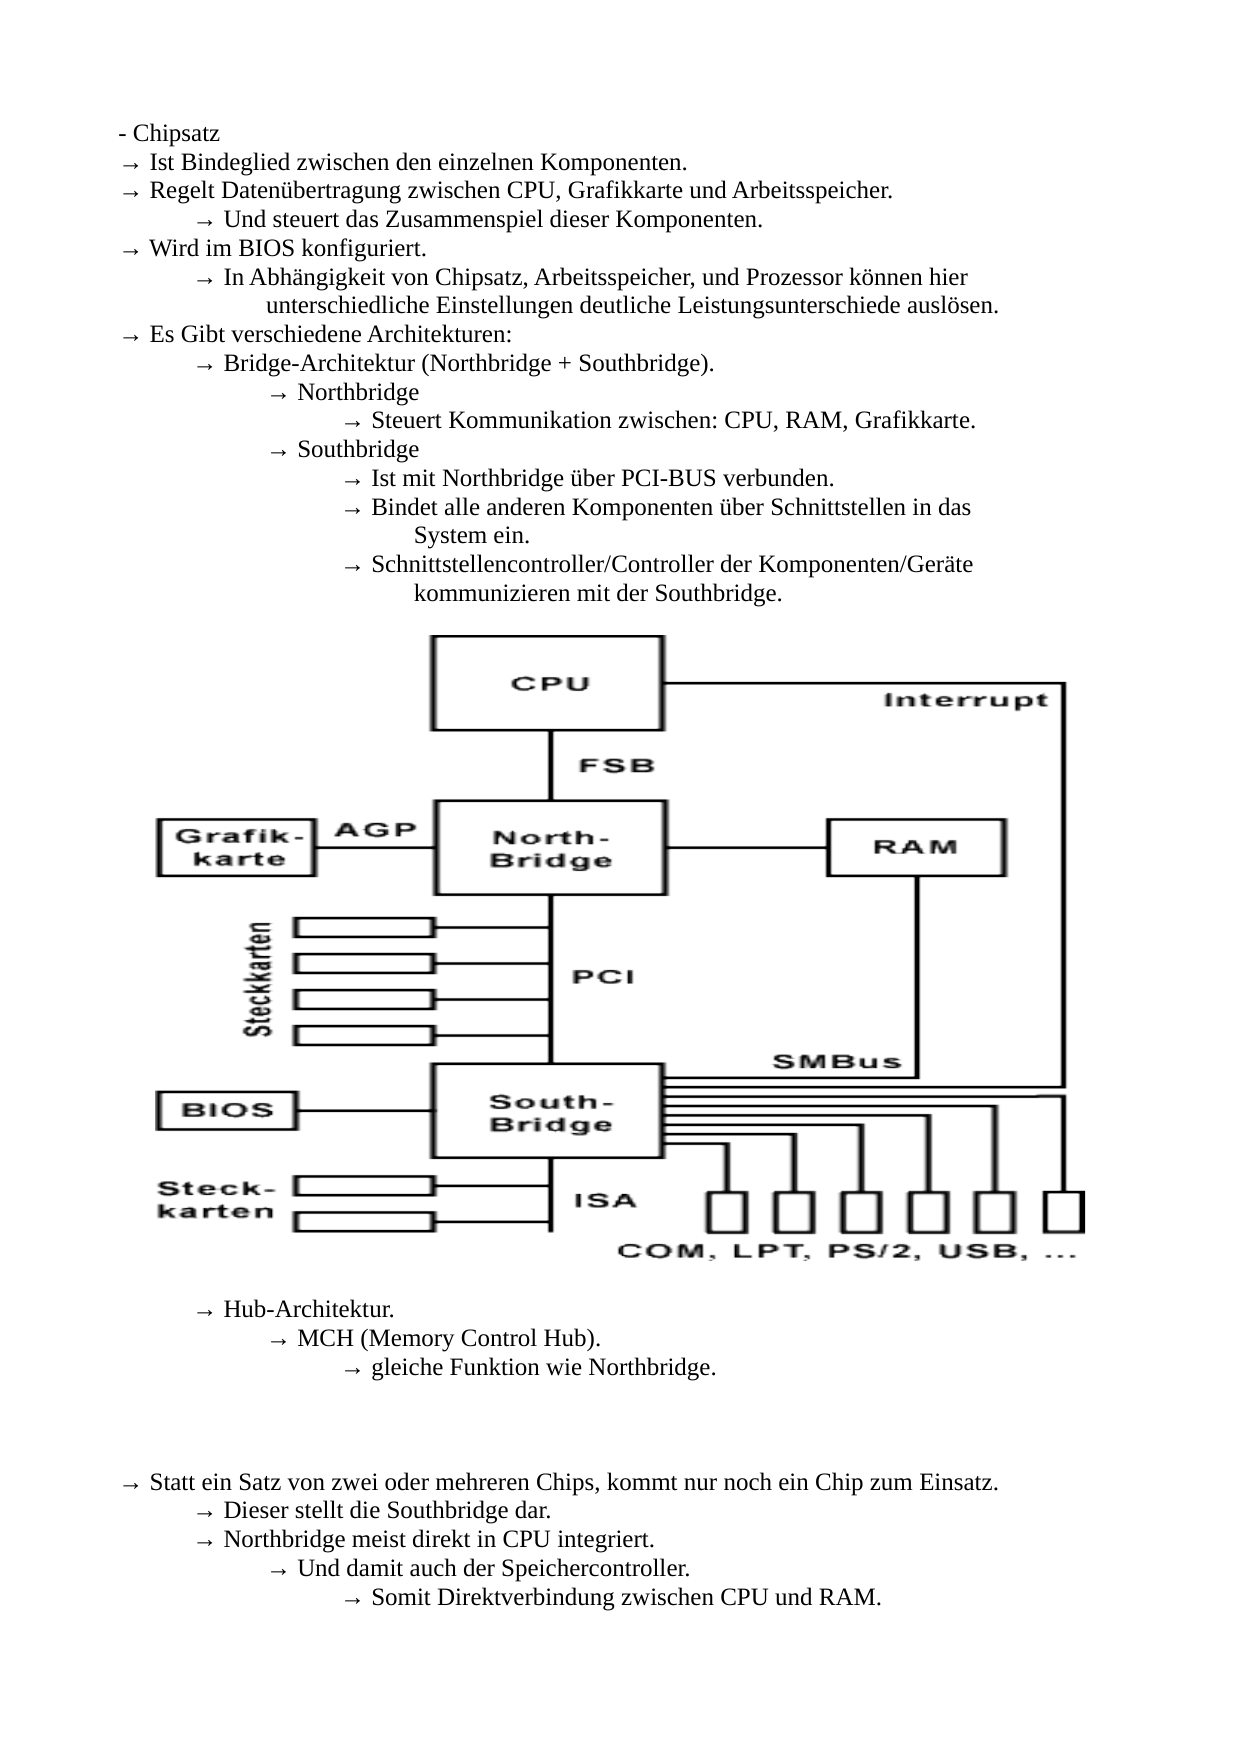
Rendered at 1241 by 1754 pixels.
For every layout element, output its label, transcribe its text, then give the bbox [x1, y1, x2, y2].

text → Steuert Kommunikation zwischen: CPU, RAM, Grafikkarte. [118, 406, 1122, 434]
text → Ist Bindeglied zwischen den einzelnen Komponenten. [118, 147, 1122, 176]
text → Regelt Datenübertragung zwischen CPU, Grafikkarte und Arbeitsspeicher. [118, 176, 1122, 204]
text → In Abhängigkeit von Chipsatz, Arbeitsspeicher, und Prozessor können hier unterschiedliche Einstellungen deutliche Leistungsunterschiede auslösen. [118, 262, 1122, 319]
text → Hub-Architektur. [118, 1294, 1122, 1323]
text → Und damit auch der Speichercontroller. [118, 1553, 1122, 1582]
text → Bindet alle anderen Komponenten über Schnittstellen in das [118, 492, 1122, 521]
text → Schnittstellencontroller/Controller der Komponenten/Geräte kommunizieren mit der Southbridge. [118, 549, 1122, 607]
text → gleiche Funktion wie Northbridge. [118, 1352, 1122, 1380]
text → Northbridge [118, 377, 1122, 406]
text → Southbridge [118, 434, 1122, 463]
text → Wird im BIOS konfiguriert. [118, 233, 1122, 262]
text → Statt ein Satz von zwei oder mehreren Chips, kommt nur noch ein Chip zum Einsatz. [118, 1467, 1122, 1495]
text - Chipsatz [118, 118, 1122, 147]
text System ein. [118, 521, 1122, 549]
text → MCH (Memory Control Hub). [118, 1323, 1122, 1352]
text → Und steuert das Zusammenspiel dieser Komponenten. [118, 204, 1122, 233]
text → Northbridge meist direkt in CPU integriert. [118, 1524, 1122, 1553]
text → Dieser stellt die Southbridge dar. [118, 1495, 1122, 1524]
text → Bridge-Architektur (Northbridge + Southbridge). [118, 348, 1122, 377]
text → Ist mit Northbridge über PCI-BUS verbunden. [118, 463, 1122, 492]
text → Es Gibt verschiedene Architekturen: [118, 319, 1122, 348]
picture [155, 635, 1086, 1266]
text → Somit Direktverbindung zwischen CPU und RAM. [118, 1582, 1122, 1610]
